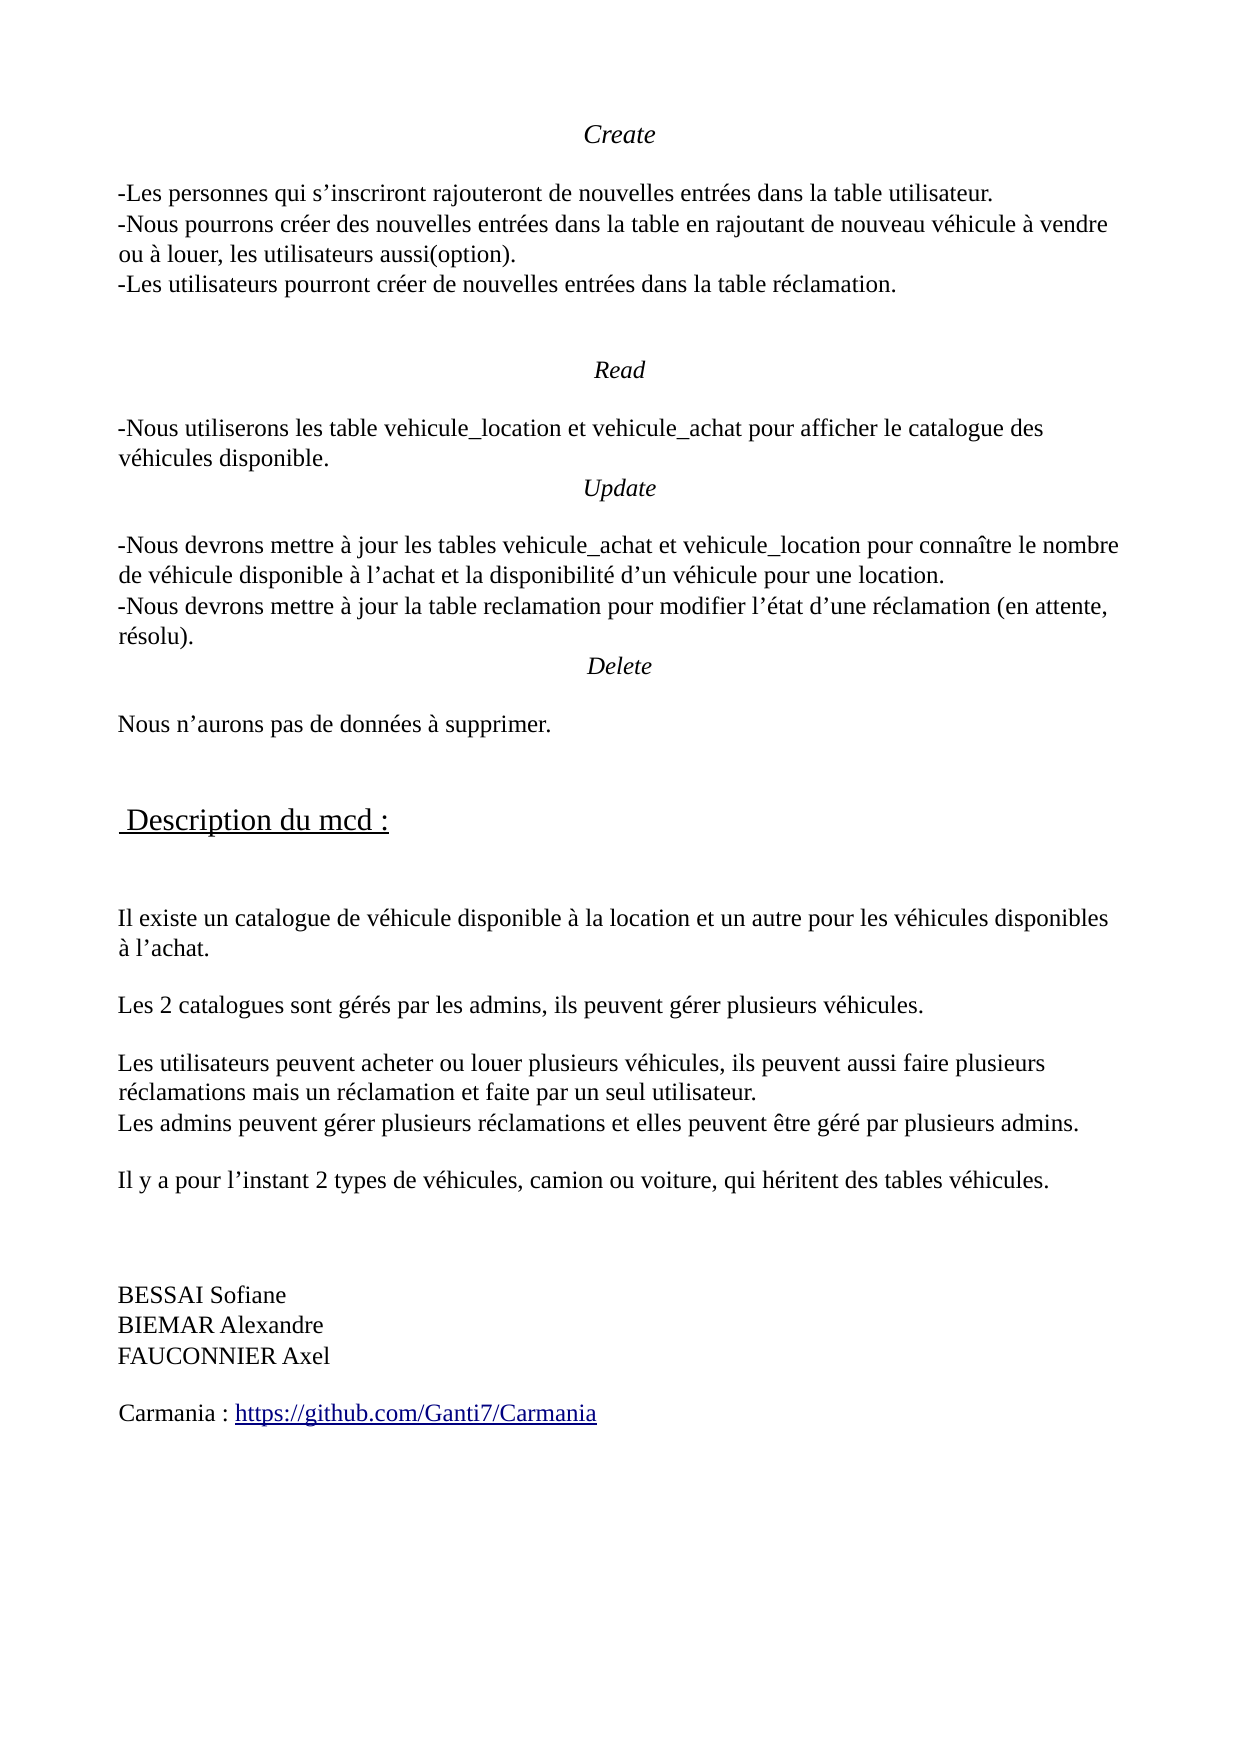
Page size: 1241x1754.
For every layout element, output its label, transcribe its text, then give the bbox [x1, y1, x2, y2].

text Les admins peuvent gérer plusieurs réclamations et elles peuvent être géré par plusieurs admins. [117, 1108, 1122, 1137]
text FAUCONNIER Axel [117, 1341, 1122, 1370]
text -Nous devrons mettre à jour les tables vehicule_achat et vehicule_location pour connaître le nombre de véhicule disponible à l’achat et la disponibilité d’un véhicule pour une location. [117, 531, 1122, 589]
text Les 2 catalogues sont gérés par les admins, ils peuvent gérer plusieurs véhicules. [117, 990, 1122, 1019]
text Les utilisateurs peuvent acheter ou louer plusieurs véhicules, ils peuvent aussi faire plusieurs réclamations mais un réclamation et faite par un seul utilisateur. [117, 1048, 1122, 1106]
text Il y a pour l’instant 2 types de véhicules, camion ou voiture, qui héritent des tables véhicules. [117, 1165, 1122, 1194]
text Delete [118, 651, 1121, 680]
text Description du mcd : [118, 801, 1122, 837]
text -Les personnes qui s’inscriront rajouteront de nouvelles entrées dans la table utilisateur. [117, 178, 1122, 207]
text Create [118, 118, 1120, 149]
text -Les utilisateurs pourront créer de nouvelles entrées dans la table réclamation. [117, 269, 1122, 298]
text BIEMAR Alexandre [117, 1311, 1122, 1339]
text -Nous pourrons créer des nouvelles entrées dans la table en rajoutant de nouveau véhicule à vendre ou à louer, les utilisateurs aussi(option). [117, 209, 1122, 267]
text Nous n’aurons pas de données à supprimer. [117, 709, 1122, 737]
text -Nous utiliserons les table vehicule_location et vehicule_achat pour afficher le catalogue des véhicules disponible. [117, 413, 1122, 471]
text Il existe un catalogue de véhicule disponible à la location et un autre pour les véhicules disponibles à l’achat. [117, 903, 1122, 961]
text Read [118, 355, 1121, 384]
text -Nous devrons mettre à jour la table reclamation pour modifier l’état d’une réclamation (en attente, résolu). [117, 591, 1122, 649]
text BESSAI Sofiane [117, 1280, 1122, 1309]
text Update [118, 473, 1120, 502]
text Carmania : https://github.com/Ganti7/Carmania [118, 1398, 1122, 1427]
